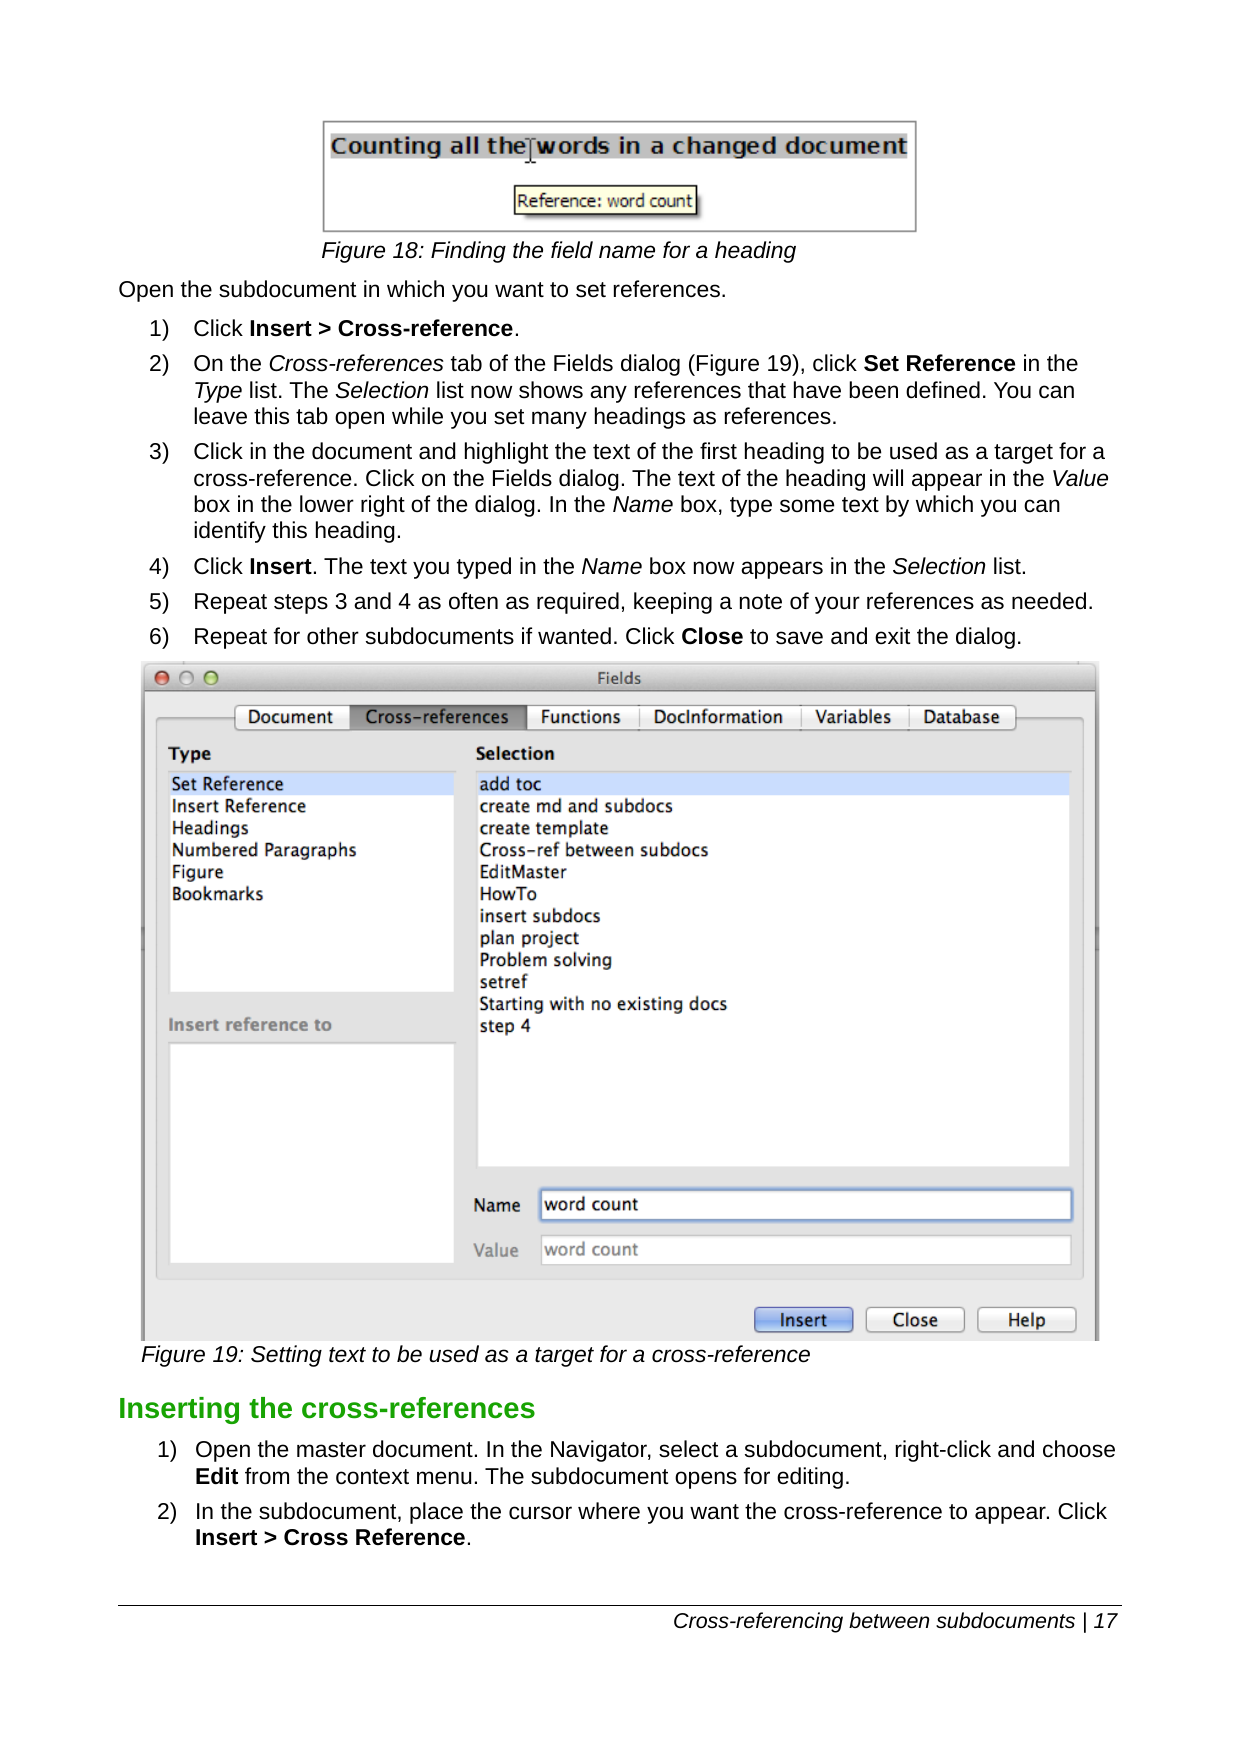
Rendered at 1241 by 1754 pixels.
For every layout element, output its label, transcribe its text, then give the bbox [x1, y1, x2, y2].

list In the subdocument, place the cursor where you want the cross-reference to appear. Click Insert > Cross Reference. [177, 1498, 1122, 1551]
list Open the master document. In the Navigator, select a subdocument, right-click and choose Edit from the context menu. The subdocument opens for editing. [177, 1436, 1122, 1489]
list Repeat for other subdocuments if wanted. Click Close to save and exit the dialog. [169, 623, 1122, 649]
list Repeat steps 3 and 4 as often as required, keeping a note of your references as needed. [169, 588, 1122, 614]
text Figure 18: Finding the field name for a heading [321, 237, 919, 263]
list Open the subdocument in which you want to set references. [118, 276, 1122, 303]
list Click Insert > Cross-reference. [169, 315, 1122, 342]
picture [321, 118, 920, 237]
list On the Cross-references tab of the Fields dialog (Figure 19), click Set Reference in the Type list. The Selection list now shows any references that have been defined. You can leave this tab open while you set many headings as references. [169, 350, 1122, 429]
text Figure 19: Setting text to be used as a target for a cross-reference [141, 1341, 1099, 1367]
picture [140, 661, 1100, 1341]
list Click in the document and highlight the text of the first heading to be used as a target for a cross-reference. Click on the Fields dialog. The text of the heading will appear in the Value box in the lower right of the dialog. In the Name box, type some text by which you can identify this heading. [169, 438, 1122, 544]
list Click Insert. The text you typed in the Name box now appears in the Selection list. [169, 553, 1122, 579]
subtitle Inserting the cross-references [118, 1391, 1122, 1424]
